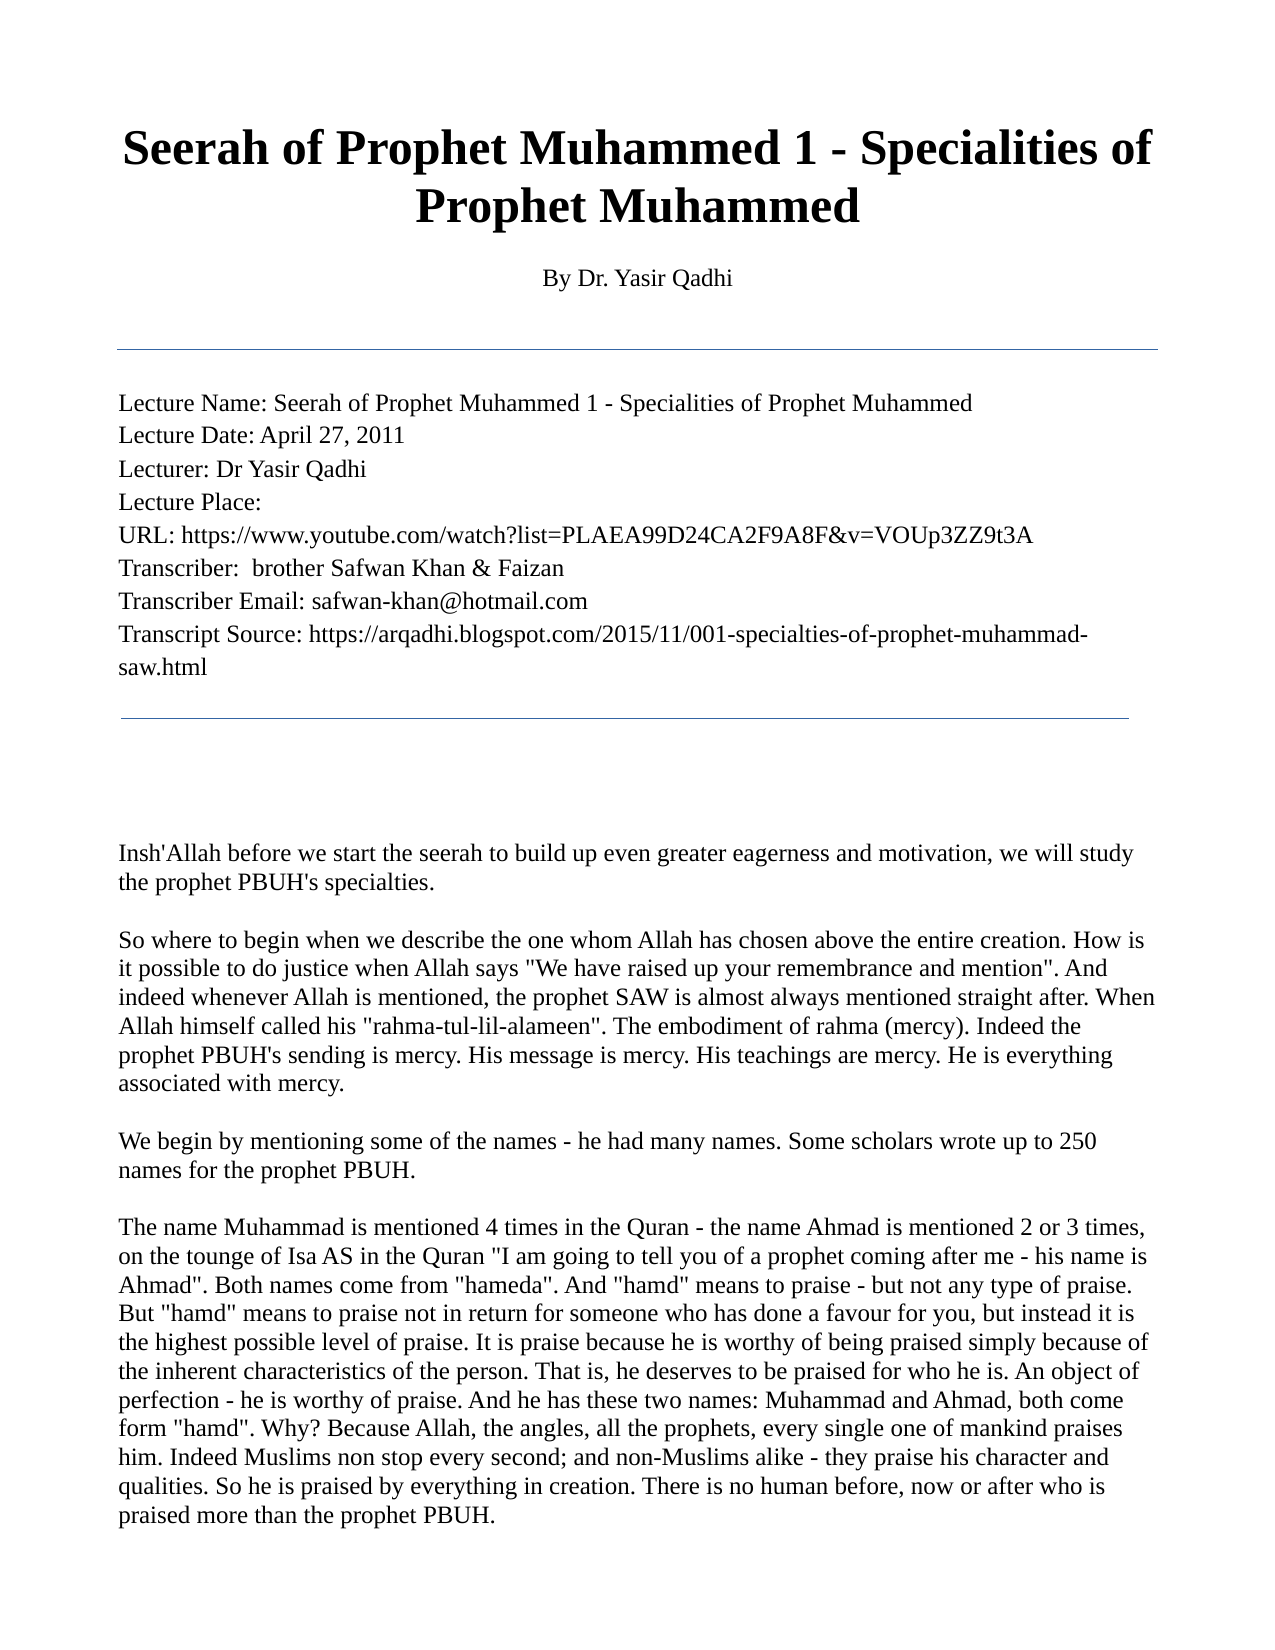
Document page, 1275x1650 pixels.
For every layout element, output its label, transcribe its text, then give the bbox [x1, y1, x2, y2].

text Lecture Name: Seerah of Prophet Muhammed 1 - Specialities of Prophet Muhammed [118, 388, 1157, 416]
text Lecturer: Dr Yasir Qadhi Lecture Place: [118, 454, 1157, 515]
text Transcriber: brother Safwan Khan & Faizan [118, 553, 1157, 581]
subtitle Seerah of Prophet Muhammed 1 - Specialities of Prophet Muhammed [118, 118, 1157, 233]
text Insh'Allah before we start the seerah to build up even greater eagerness and motivation, we will study the prophet PBUH's specialties. So where to begin when we describe the one whom Allah has chosen above the entire creation. How is it possible to do justice when Allah says "We have raised up your remembrance and mention". And indeed whenever Allah is mentioned, the prophet SAW is almost always mentioned straight after. When Allah himself called his "rahma-tul-lil-alameen". The embodiment of rahma (mercy). Indeed the prophet PBUH's sending is mercy. His message is mercy. His teachings are mercy. He is everything associated with mercy. We begin by mentioning some of the names - he had many names. Some scholars wrote up to 250 names for the prophet PBUH. The name Muhammad is mentioned 4 times in the Quran - the name Ahmad is mentioned 2 or 3 times, on the tounge of Isa AS in the Quran "I am going to tell you of a prophet coming after me - his name is Ahmad". Both names come from "hameda". And "hamd" means to praise - but not any type of praise. But "hamd" means to praise not in return for someone who has done a favour for you, but instead it is the highest possible level of praise. It is praise because he is worthy of being praised simply because of the inherent characteristics of the person. That is, he deserves to be praised for who he is. An object of perfection - he is worthy of praise. And he has these two names: Muhammad and Ahmad, both come form "hamd". Why? Because Allah, the angles, all the prophets, every single one of mankind praises him. Indeed Muslims non stop every second; and non-Muslims alike - they praise his character and qualities. So he is praised by everything in creation. There is no human before, now or after who is praised more than the prophet PBUH. [118, 838, 1157, 1528]
text URL: https://www.youtube.com/watch?list=PLAEA99D24CA2F9A8F&v=VOUp3ZZ9t3A [118, 520, 1157, 548]
text Transcriber Email: safwan-khan@hotmail.com [118, 586, 1157, 614]
text By Dr. Yasir Qadhi [118, 263, 1157, 291]
text Transcript Source: https://arqadhi.blogspot.com/2015/11/001-specialties-of-prophet-muhammad-saw.html [118, 619, 1157, 681]
text Lecture Date: April 27, 2011 [118, 421, 1157, 449]
